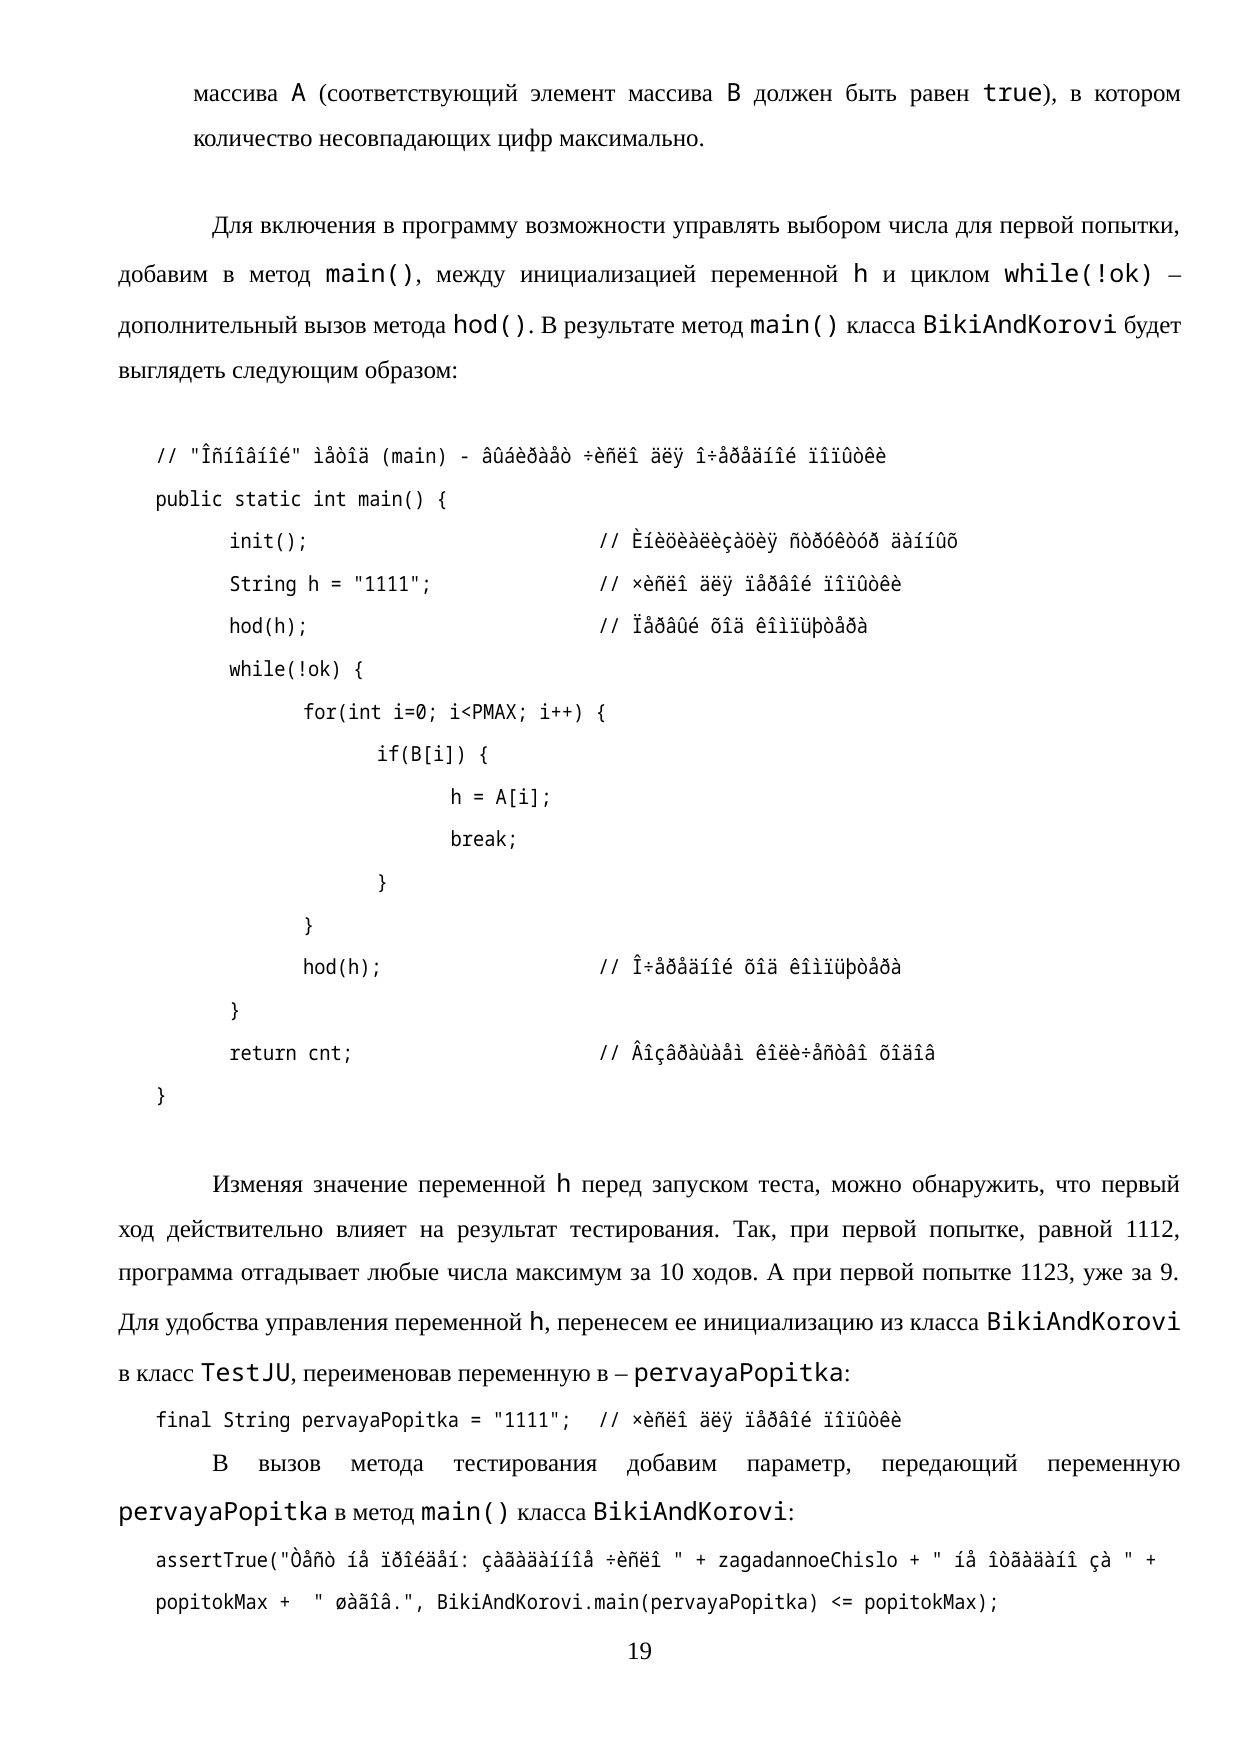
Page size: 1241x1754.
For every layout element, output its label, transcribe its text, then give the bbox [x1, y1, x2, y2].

text while(!ok) { [155, 654, 1181, 683]
text } [155, 867, 1181, 896]
text } [155, 910, 1181, 938]
text } [155, 1080, 1181, 1109]
text String h = "1111"; // ×èñëî äëÿ ïåðâîé ïîïûòêè [155, 569, 1181, 597]
text if(B[i]) { [155, 739, 1181, 768]
text public static int main() { [155, 484, 1181, 512]
text for(int i=0; i<PMAX; i++) { [155, 697, 1181, 725]
text break; [155, 824, 1181, 853]
text Для включения в программу возможности управлять выбором числа для первой попытки, добавим в метод main(), между инициализацией переменной h и циклом while(!ok) – дополнительный вызов метода hod(). В результате метод main() класса BikiAndKorovi будет выглядеть следующим образом: [118, 210, 1181, 384]
text assertTrue("Òåñò íå ïðîéäåí: çàãàäàííîå ÷èñëî " + zagadannoeChislo + " íå îòãàäàíî çà " + popitokMax + " øàãîâ.", BikiAndKorovi.main(pervayaPopitka) <= popitokMax); [155, 1545, 1181, 1616]
text } [155, 995, 1181, 1023]
text В вызов метода тестирования добавим параметр, передающий переменную pervayaPopitka в метод main() класса BikiAndKorovi: [118, 1448, 1181, 1528]
text h = A[i]; [155, 782, 1181, 810]
text // "Îñíîâíîé" ìåòîä (main) - âûáèðàåò ÷èñëî äëÿ î÷åðåäíîé ïîïûòêè [155, 441, 1181, 469]
list массива A (соответствующий элемент массива B должен быть равен true), в котором количество несовпадающих цифр максимально. [156, 75, 1181, 152]
text return cnt; // Âîçâðàùàåì êîëè÷åñòâî õîäîâ [155, 1038, 1181, 1066]
text hod(h); // Ïåðâûé õîä êîìïüþòåðà [155, 612, 1181, 640]
text final String pervayaPopitka = "1111"; // ×èñëî äëÿ ïåðâîé ïîïûòêè [155, 1405, 1181, 1434]
text Изменяя значение переменной h перед запуском теста, можно обнаружить, что первый ход действительно влияет на результат тестирования. Так, при первой попытке, равной 1112, программа отгадывает любые числа максимум за 10 ходов. А при первой попытке 1123, уже за 9. Для удобства управления переменной h, перенесем ее инициализацию из класса BikiAndKorovi в класс TestJU, переименовав переменную в – pervayaPopitka: [118, 1166, 1181, 1388]
text hod(h); // Î÷åðåäíîé õîä êîìïüþòåðà [155, 952, 1181, 981]
text init(); // Èíèöèàëèçàöèÿ ñòðóêòóð äàííûõ [155, 526, 1181, 555]
